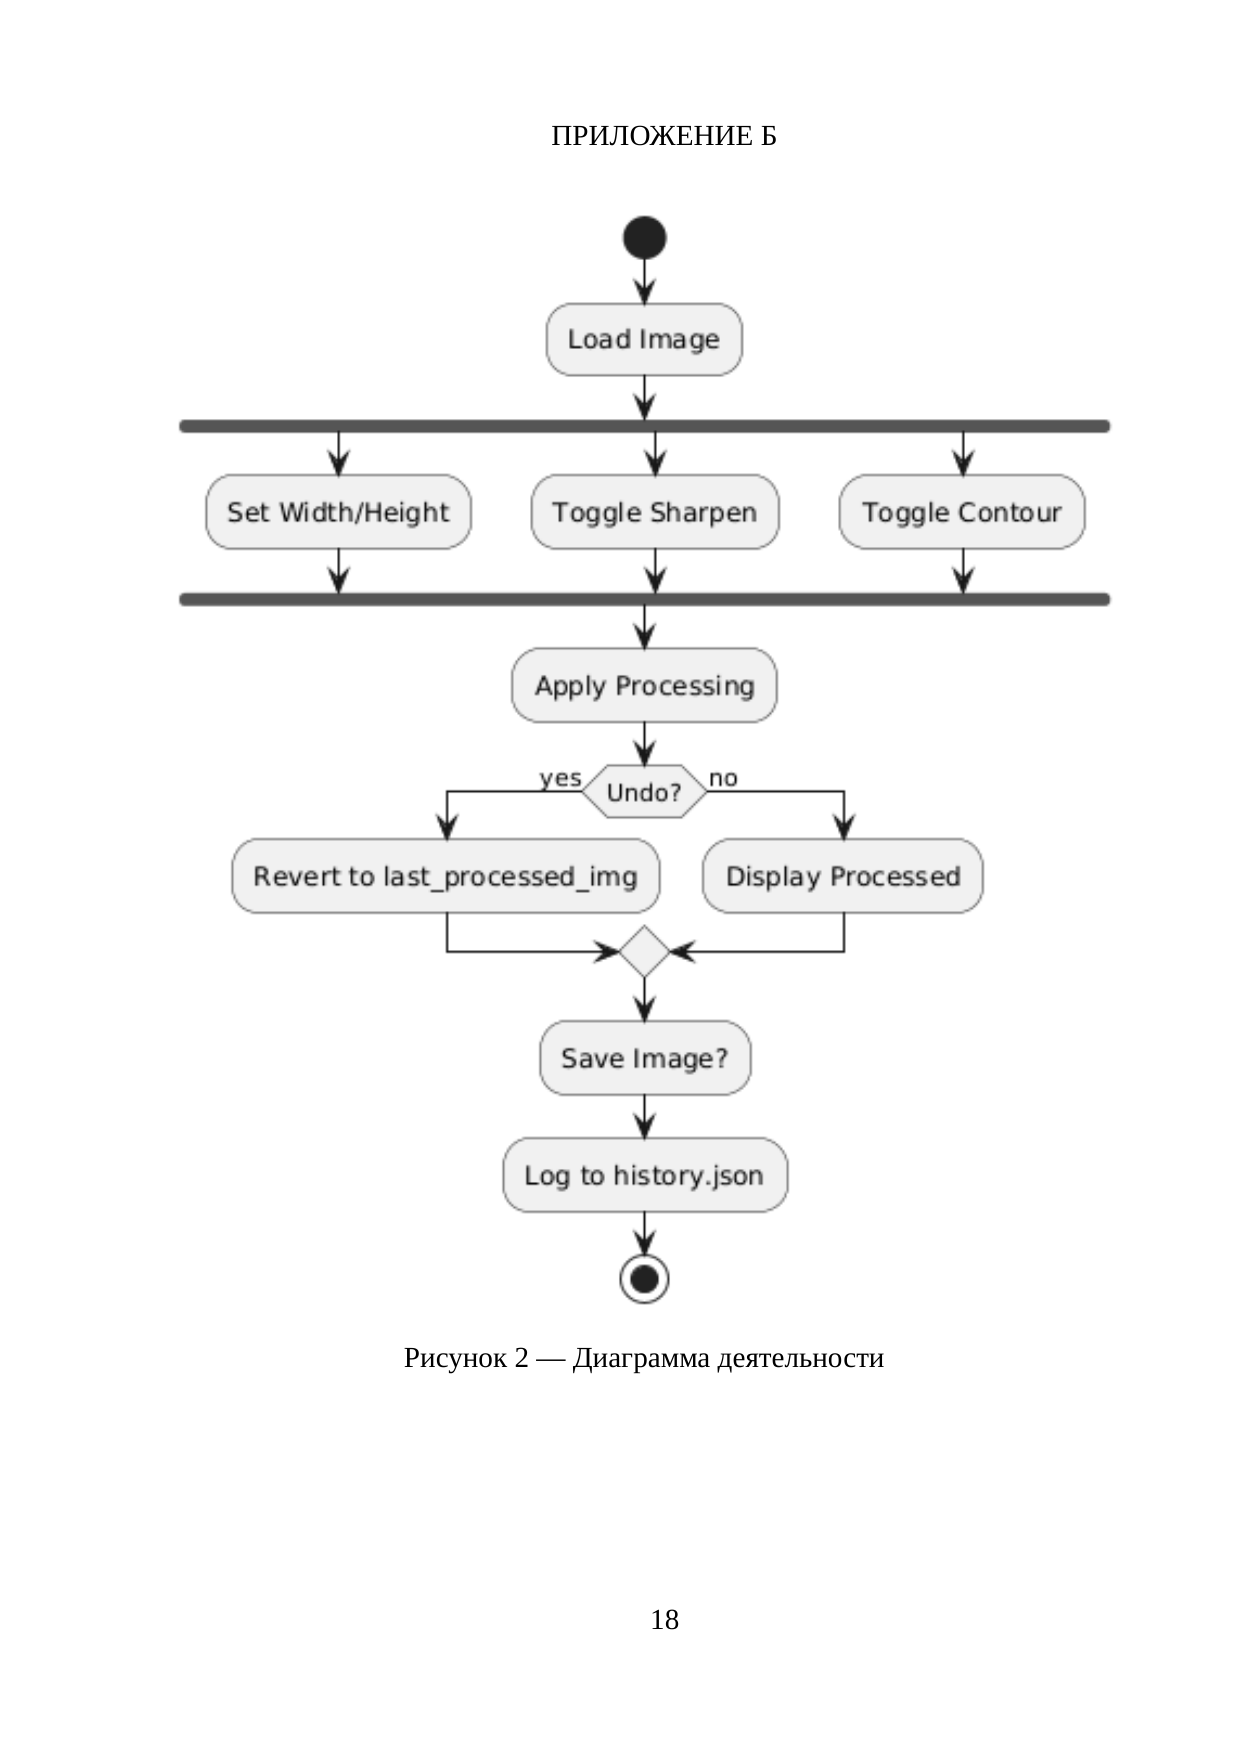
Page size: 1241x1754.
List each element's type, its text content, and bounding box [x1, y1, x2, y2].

subtitle [96, 1374, 1193, 1465]
text Рисунок 2 — Диаграмма деятельности [96, 195, 1193, 1374]
subtitle ПРИЛОЖЕНИЕ Б [177, 118, 1152, 152]
picture [157, 195, 1132, 1324]
